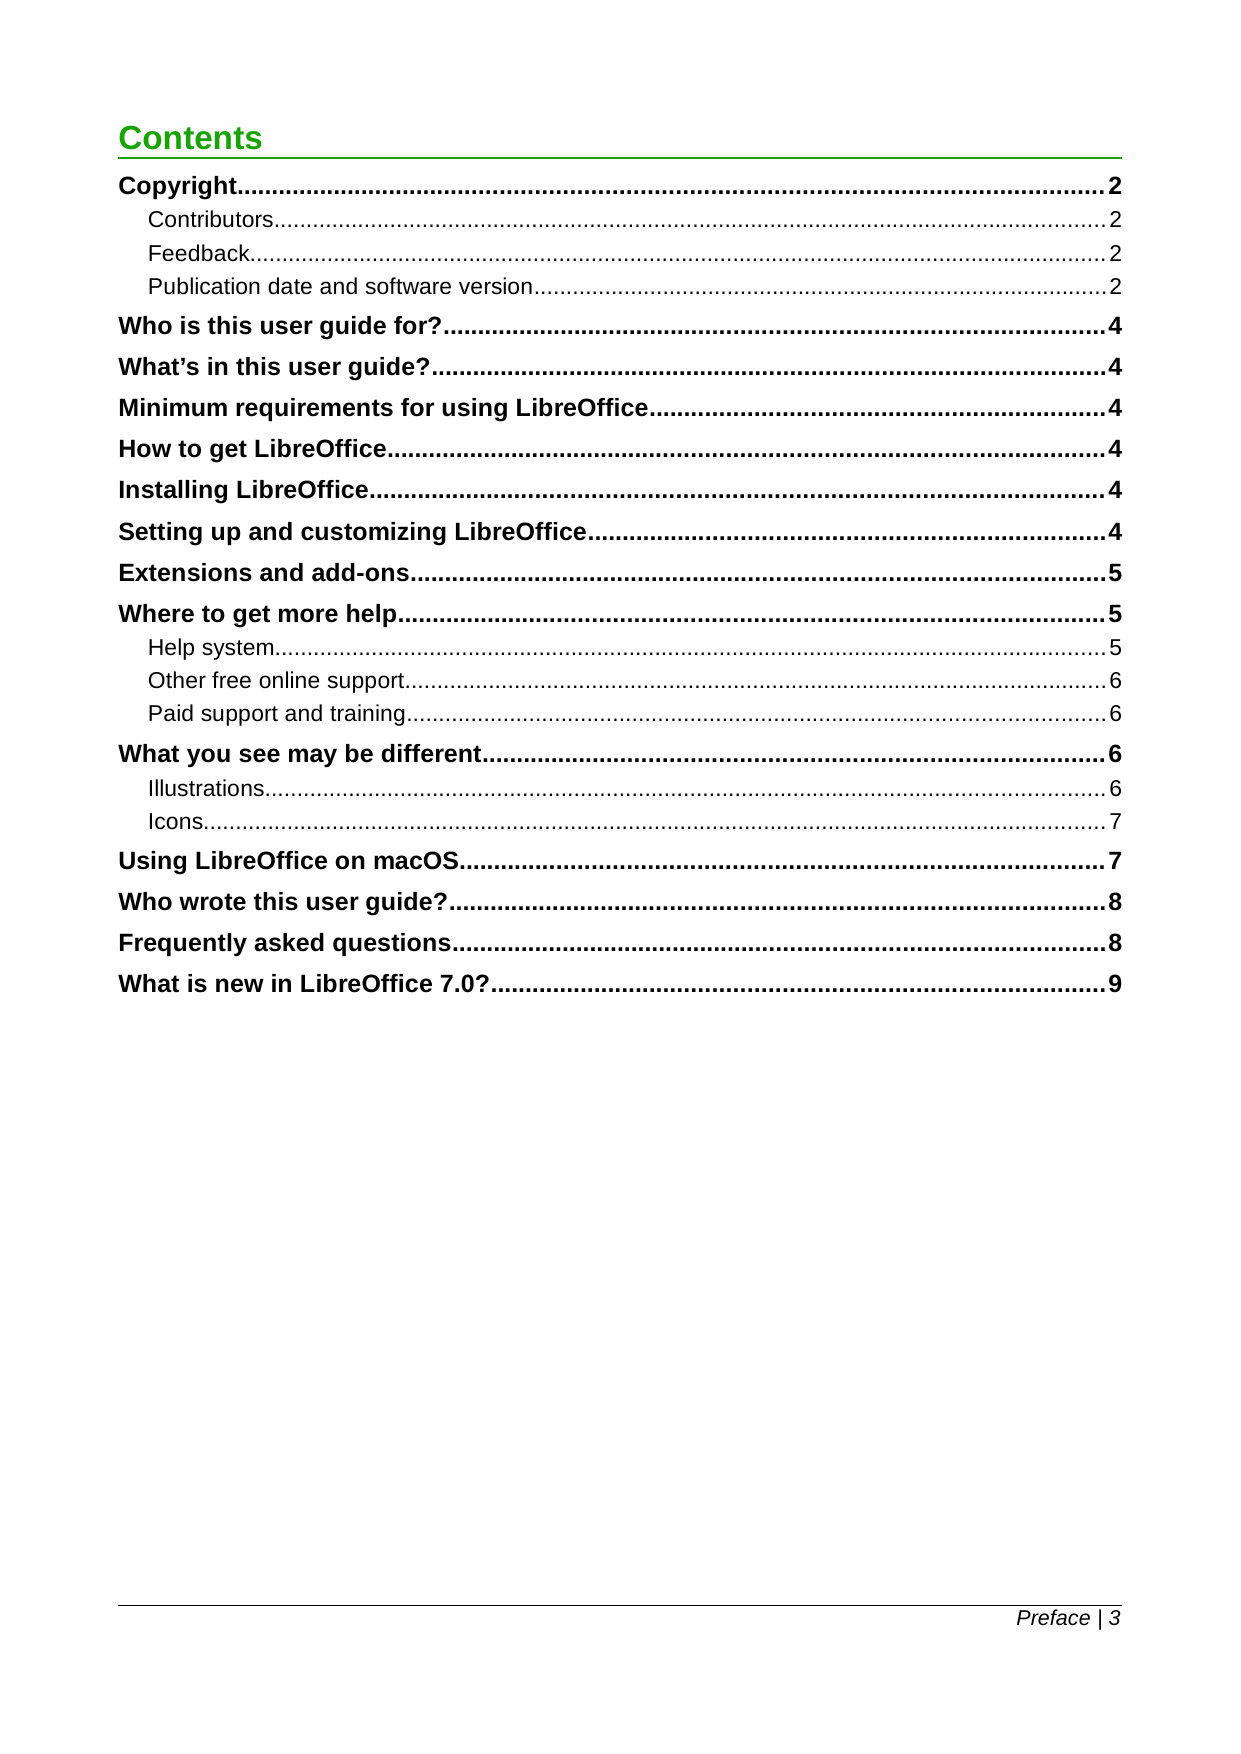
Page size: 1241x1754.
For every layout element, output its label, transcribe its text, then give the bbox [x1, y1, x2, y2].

text Help system 5 [148, 633, 1122, 661]
text Who wrote this user guide? 8 [118, 887, 1122, 916]
text Publication date and software version 2 [148, 272, 1122, 299]
text Installing LibreOffice 4 [118, 475, 1122, 504]
text Extensions and add-ons 5 [118, 557, 1122, 586]
text Illustrations 6 [148, 774, 1122, 801]
subtitle Contents [118, 118, 1122, 157]
text Minimum requirements for using LibreOffice 4 [118, 393, 1122, 422]
text Other free online support 6 [148, 667, 1122, 694]
text Paid support and training 6 [148, 700, 1122, 727]
text Where to get more help 5 [118, 598, 1122, 627]
text Copyright 2 [118, 171, 1122, 200]
text Feedback 2 [148, 239, 1122, 266]
text What you see may be different 6 [118, 739, 1122, 768]
text What is new in LibreOffice 7.0? 9 [118, 969, 1122, 998]
text How to get LibreOffice 4 [118, 434, 1122, 463]
text Using LibreOffice on macOS 7 [118, 846, 1122, 875]
text Icons 7 [148, 807, 1122, 834]
text Who is this user guide for? 4 [118, 311, 1122, 340]
text Frequently asked questions 8 [118, 928, 1122, 957]
text What’s in this user guide? 4 [118, 352, 1122, 381]
text Contributors 2 [148, 206, 1122, 233]
text Setting up and customizing LibreOffice 4 [118, 516, 1122, 545]
